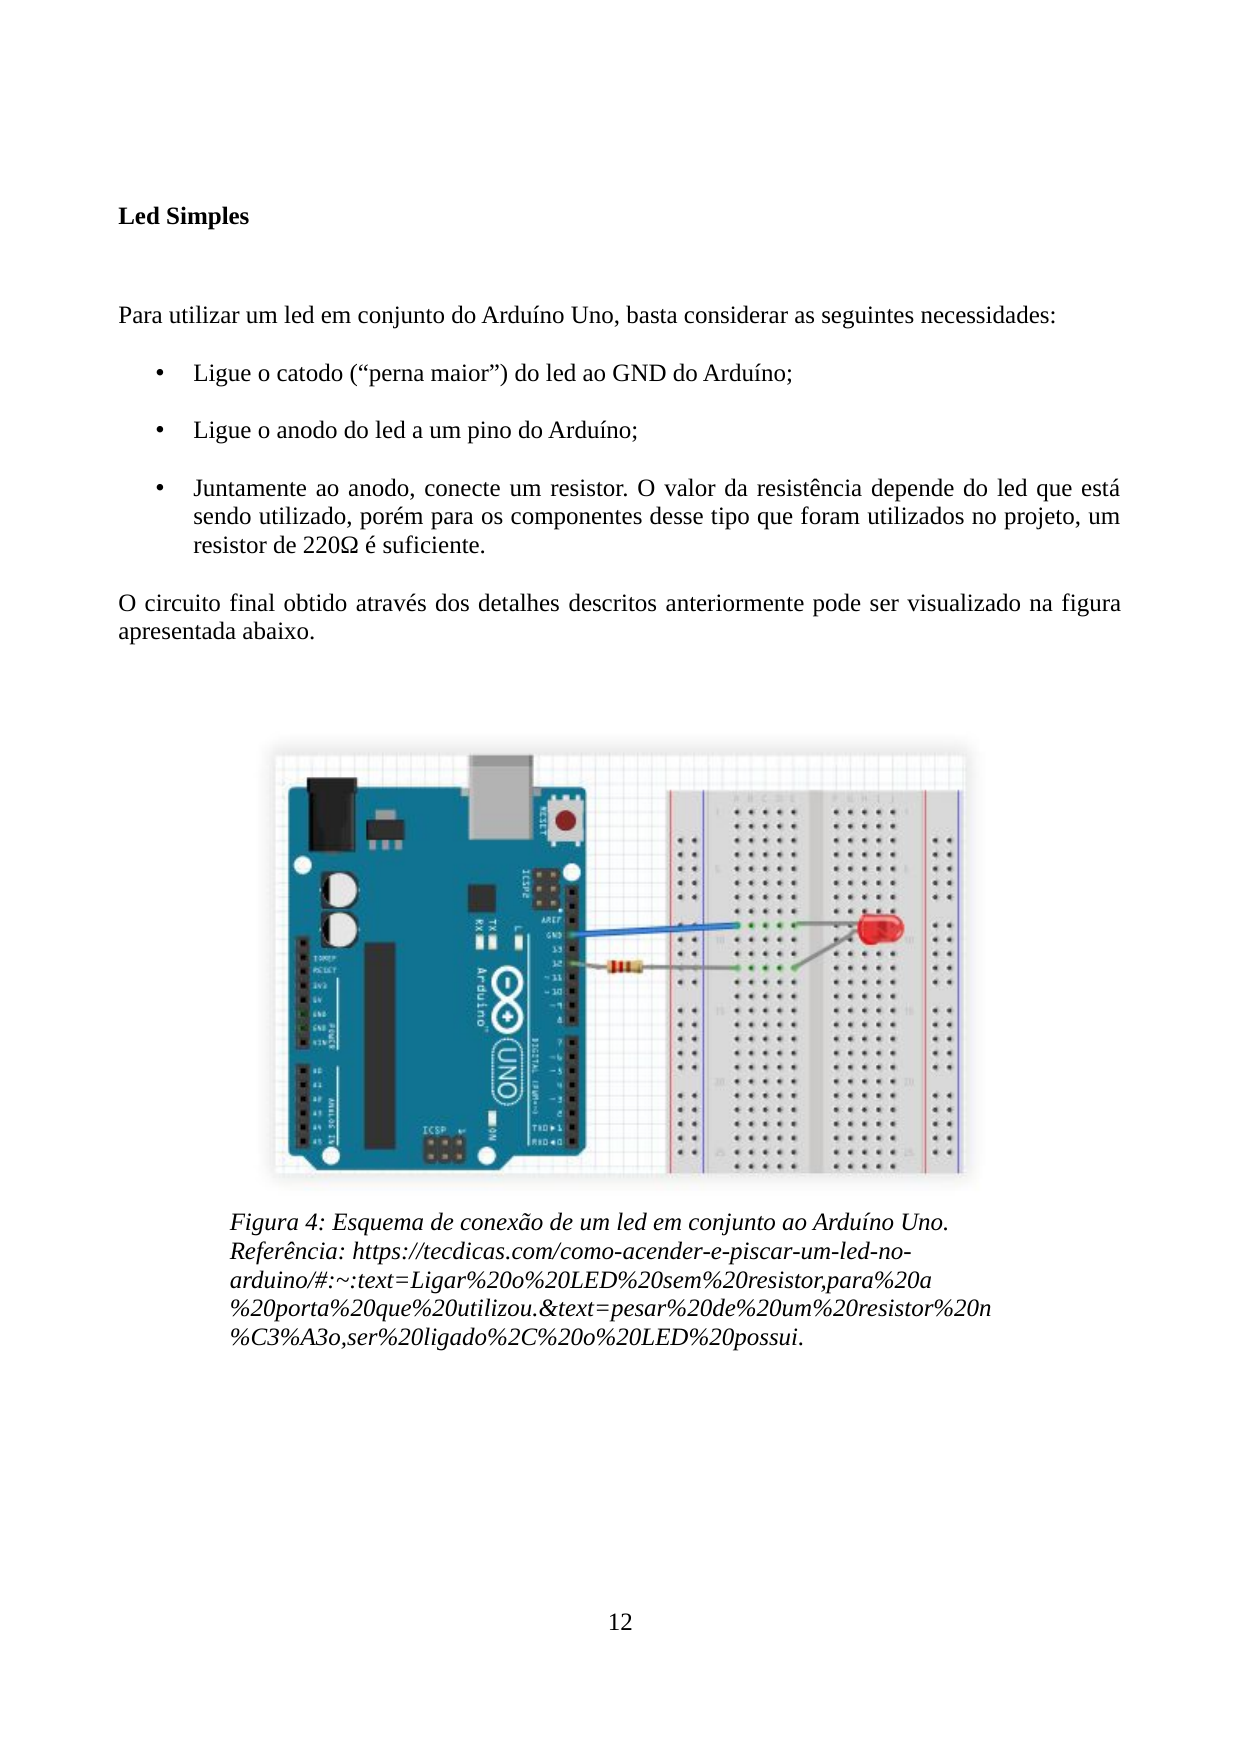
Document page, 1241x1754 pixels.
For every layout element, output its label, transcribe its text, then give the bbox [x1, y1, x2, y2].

text Figura 4: Esquema de conexão de um led em conjunto ao Arduíno Uno. Referência: https://tecdicas.com/como-acender-e-piscar-um-led-no-arduino/#:~:text=Ligar%20o%20LED%20sem%20resistor,para%20a%20porta%20que%20utilizou.&text=pesar%20de%20um%20resistor%20n%C3%A3o,ser%20ligado%2C%20o%20LED%20possui. [229, 1208, 1011, 1351]
list Ligue o anodo do led a um pino do Arduíno; [156, 415, 1122, 444]
subtitle Led Simples [118, 201, 1122, 230]
picture [229, 715, 1011, 1208]
list Ligue o catodo (“perna maior”) do led ao GND do Arduíno; [156, 358, 1122, 386]
list Juntamente ao anodo, conecte um resistor. O valor da resistência depende do led que está sendo utilizado, porém para os componentes desse tipo que foram utilizados no projeto, um resistor de 220Ω é suficiente. [156, 473, 1122, 559]
text O circuito final obtido através dos detalhes descritos anteriormente pode ser visualizado na figura apresentada abaixo. [118, 588, 1122, 645]
text Para utilizar um led em conjunto do Arduíno Uno, basta considerar as seguintes necessidades: [118, 300, 1122, 329]
